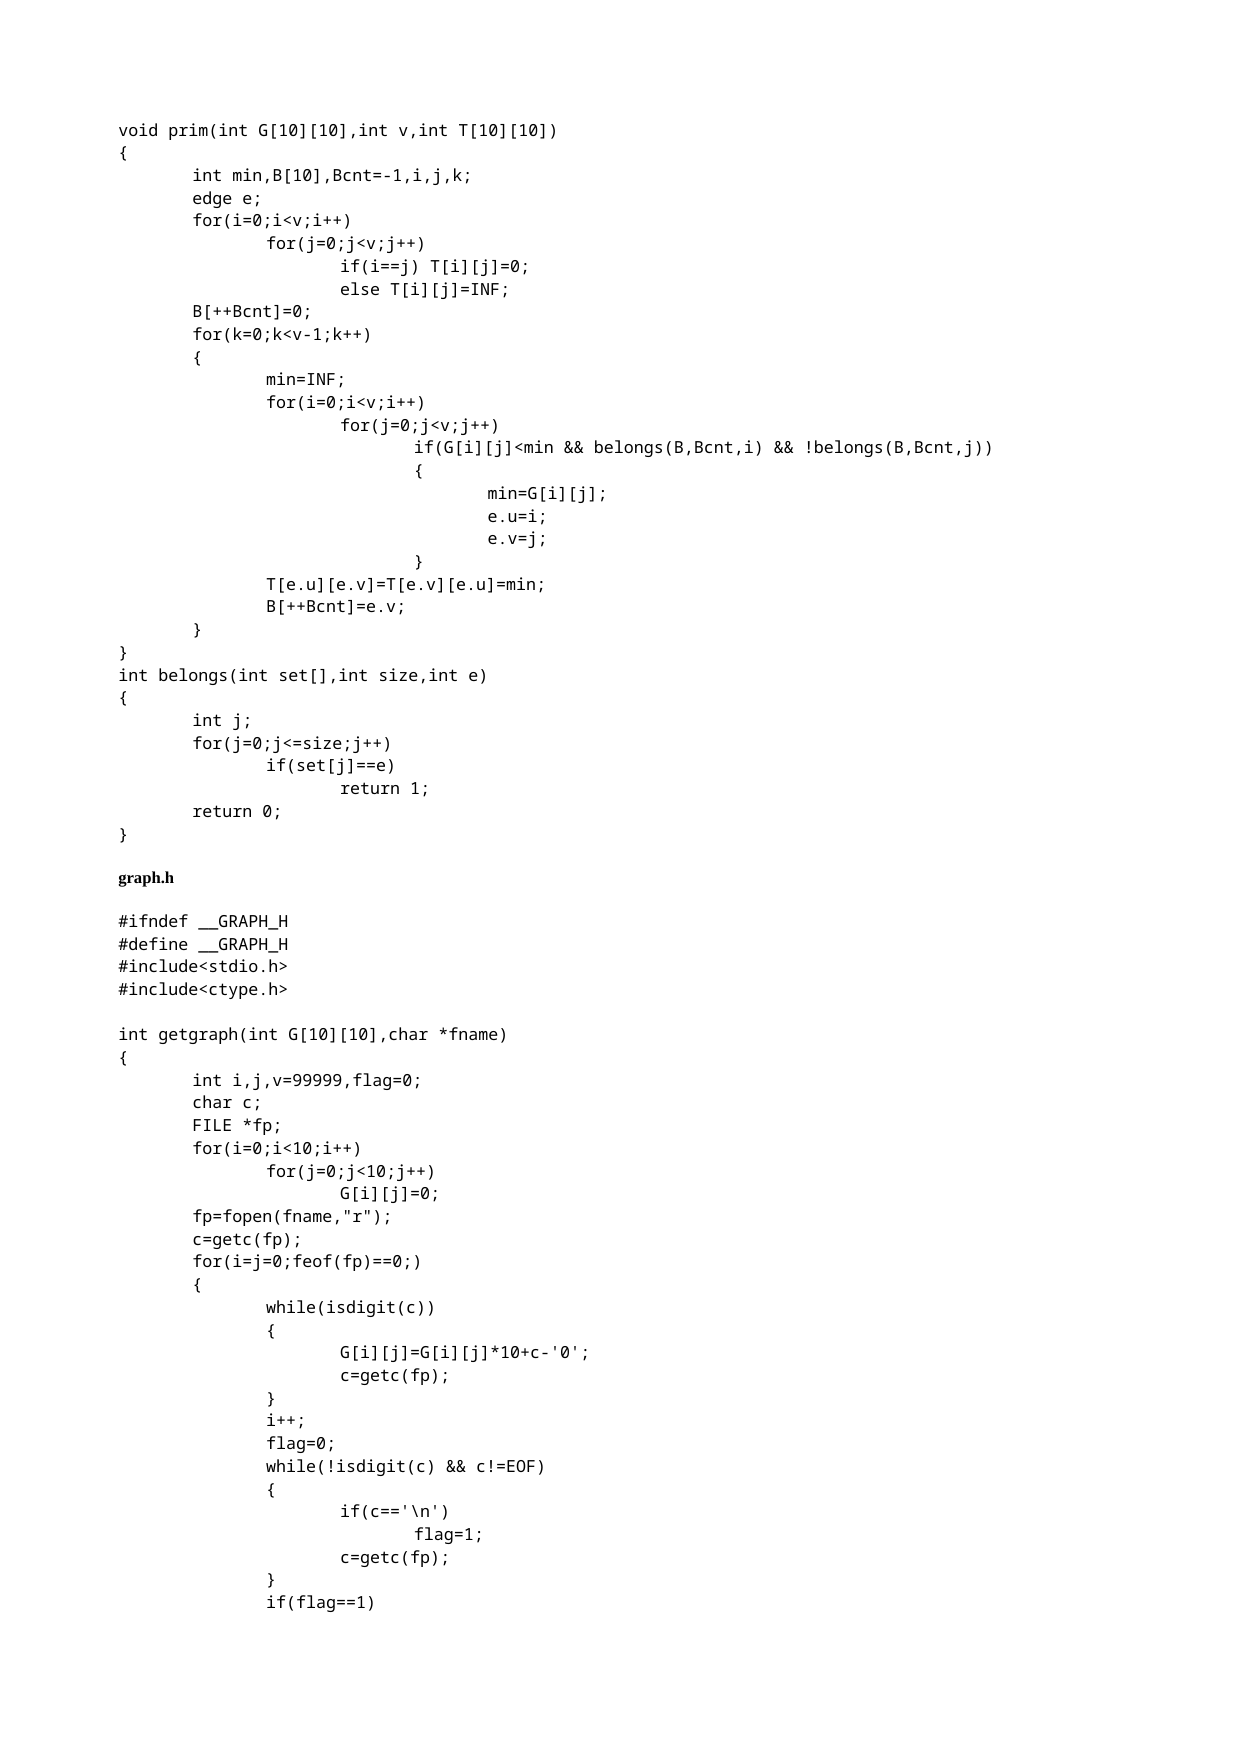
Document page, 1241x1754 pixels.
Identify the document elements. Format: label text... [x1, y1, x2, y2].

text } [118, 1386, 1122, 1409]
text min=G[i][j]; [118, 481, 1122, 504]
text i++; [118, 1409, 1122, 1432]
text else T[i][j]=INF; [118, 277, 1122, 300]
text { [118, 1318, 1122, 1341]
text } [118, 822, 1122, 845]
text min=INF; [118, 368, 1122, 391]
text e.u=i; [118, 504, 1122, 527]
text T[e.u][e.v]=T[e.v][e.u]=min; [118, 572, 1122, 595]
text e.v=j; [118, 527, 1122, 549]
text for(j=0;j<v;j++) [118, 232, 1122, 254]
text int j; [118, 708, 1122, 731]
text if(i==j) T[i][j]=0; [118, 254, 1122, 277]
text { [118, 345, 1122, 368]
text #define __GRAPH_H [118, 932, 1122, 955]
text for(i=0;i<v;i++) [118, 391, 1122, 413]
text } [118, 1568, 1122, 1591]
text while(isdigit(c)) [118, 1295, 1122, 1318]
text if(G[i][j]<min && belongs(B,Bcnt,i) && !belongs(B,Bcnt,j)) [118, 436, 1122, 459]
text G[i][j]=G[i][j]*10+c-'0'; [118, 1341, 1122, 1363]
text edge e; [118, 186, 1122, 209]
text { [118, 1273, 1122, 1295]
text for(k=0;k<v-1;k++) [118, 322, 1122, 345]
text for(j=0;j<10;j++) [118, 1159, 1122, 1182]
text #include<stdio.h> [118, 955, 1122, 977]
text } [118, 640, 1122, 663]
text { [118, 459, 1122, 481]
text G[i][j]=0; [118, 1182, 1122, 1204]
text for(i=j=0;feof(fp)==0;) [118, 1250, 1122, 1273]
text graph.h [118, 867, 1122, 887]
text for(j=0;j<=size;j++) [118, 731, 1122, 754]
text return 0; [118, 799, 1122, 822]
text flag=0; [118, 1432, 1122, 1454]
text while(!isdigit(c) && c!=EOF) [118, 1454, 1122, 1477]
text } [118, 549, 1122, 572]
text { [118, 686, 1122, 708]
text for(i=0;i<10;i++) [118, 1136, 1122, 1159]
text for(i=0;i<v;i++) [118, 209, 1122, 232]
text { [118, 1477, 1122, 1500]
text } [118, 618, 1122, 640]
text { [118, 141, 1122, 163]
text B[++Bcnt]=e.v; [118, 595, 1122, 618]
text { [118, 1046, 1122, 1068]
text #ifndef __GRAPH_H [118, 909, 1122, 932]
text c=getc(fp); [118, 1545, 1122, 1568]
text int i,j,v=99999,flag=0; [118, 1068, 1122, 1091]
text FILE *fp; [118, 1114, 1122, 1136]
text #include<ctype.h> [118, 977, 1122, 1000]
text int getgraph(int G[10][10],char *fname) [118, 1023, 1122, 1046]
text return 1; [118, 777, 1122, 799]
text B[++Bcnt]=0; [118, 300, 1122, 322]
text for(j=0;j<v;j++) [118, 413, 1122, 436]
text flag=1; [118, 1522, 1122, 1545]
text c=getc(fp); [118, 1363, 1122, 1386]
text int belongs(int set[],int size,int e) [118, 663, 1122, 686]
text c=getc(fp); [118, 1227, 1122, 1250]
text int min,B[10],Bcnt=-1,i,j,k; [118, 163, 1122, 186]
text if(c=='\n') [118, 1500, 1122, 1522]
text fp=fopen(fname,"r"); [118, 1204, 1122, 1227]
text void prim(int G[10][10],int v,int T[10][10]) [118, 118, 1122, 141]
text if(set[j]==e) [118, 754, 1122, 777]
text char c; [118, 1091, 1122, 1114]
text if(flag==1) [118, 1591, 1122, 1613]
